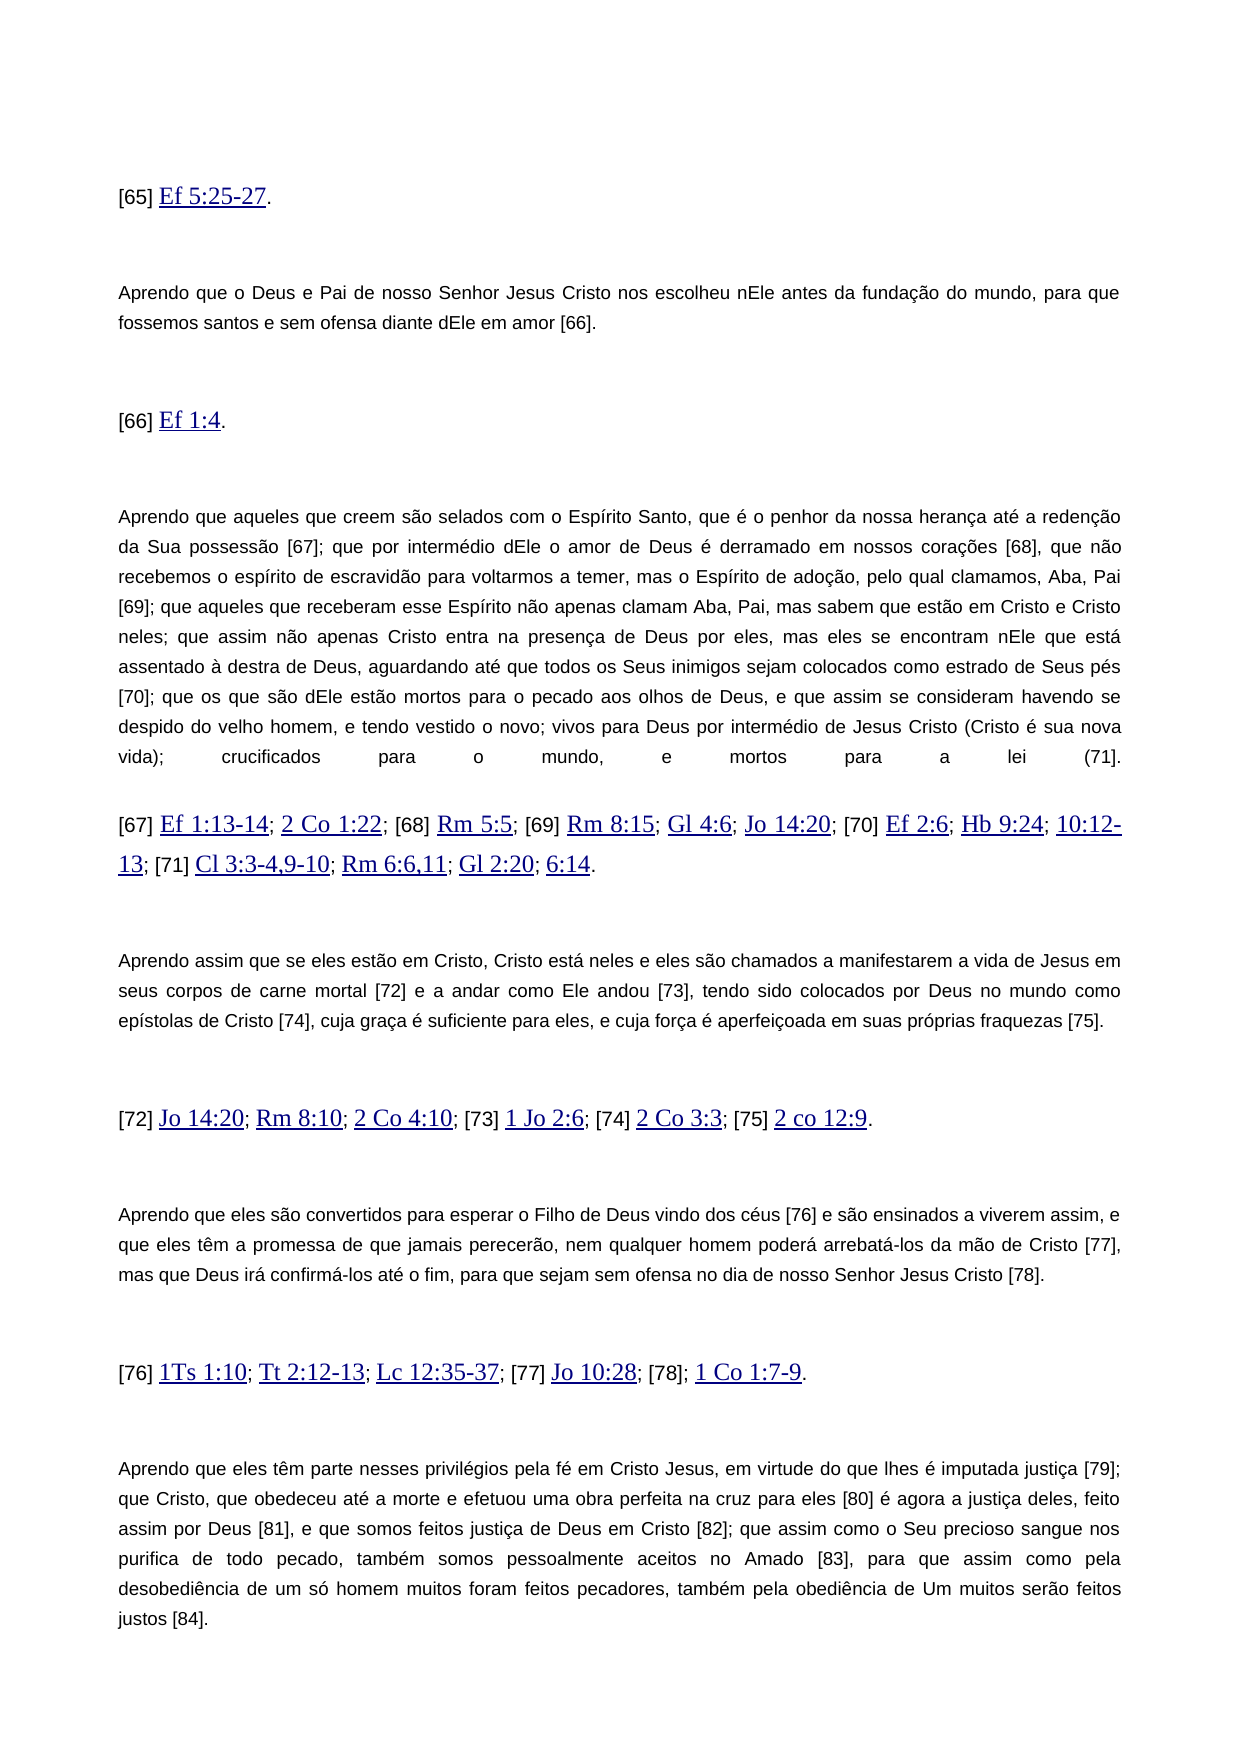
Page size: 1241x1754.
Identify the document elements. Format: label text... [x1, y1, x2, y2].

text [66] Ef 1:4. [118, 342, 1122, 434]
text Aprendo que o Deus e Pai de nosso Senhor Jesus Cristo nos escolheu nEle antes da fundação do mundo, para que fossemos santos e sem ofensa diante dEle em amor [66]. [118, 221, 1122, 333]
text [76] 1Ts 1:10; Tt 2:12-13; Lc 12:35-37; [77] Jo 10:28; [78]; 1 Co 1:7-9. [118, 1294, 1122, 1386]
text [72] Jo 14:20; Rm 8:10; 2 Co 4:10; [73] 1 Jo 2:6; [74] 2 Co 3:3; [75] 2 co 12:9. [118, 1040, 1122, 1132]
text Aprendo assim que se eles estão em Cristo, Cristo está neles e eles são chamados a manifestarem a vida de Jesus em seus corpos de carne mortal [72] e a andar como Ele andou [73], tendo sido colocados por Deus no mundo como epístolas de Cristo [74], cuja graça é suficiente para eles, e cuja força é aperfeiçoada em suas próprias fraquezas [75]. [118, 890, 1122, 1032]
text Aprendo que eles são convertidos para esperar o Filho de Deus vindo dos céus [76] e são ensinados a viverem assim, e que eles têm a promessa de que jamais perecerão, nem qualquer homem poderá arrebatá-los da mão de Cristo [77], mas que Deus irá confirmá-los até o fim, para que sejam sem ofensa no dia de nosso Senhor Jesus Cristo [78]. [118, 1144, 1122, 1286]
text [65] Ef 5:25-27. [118, 118, 1122, 210]
text Aprendo que eles têm parte nesses privilégios pela fé em Cristo Jesus, em virtude do que lhes é imputada justiça [79]; que Cristo, que obedeceu até a morte e efetuou uma obra perfeita na cruz para eles [80] é agora a justiça deles, feito assim por Deus [81], e que somos feitos justiça de Deus em Cristo [82]; que assim como o Seu precioso sangue nos purifica de todo pecado, também somos pessoalmente aceitos no Amado [83], para que assim como pela desobediência de um só homem muitos foram feitos pecadores, também pela obediência de Um muitos serão feitos justos [84]. [118, 1397, 1122, 1630]
text Aprendo que aqueles que creem são selados com o Espírito Santo, que é o penhor da nossa herança até a redenção da Sua possessão [67]; que por intermédio dEle o amor de Deus é derramado em nossos corações [68], que não recebemos o espírito de escravidão para voltarmos a temer, mas o Espírito de adoção, pelo qual clamamos, Aba, Pai [69]; que aqueles que receberam esse Espírito não apenas clamam Aba, Pai, mas sabem que estão em Cristo e Cristo neles; que assim não apenas Cristo entra na presença de Deus por eles, mas eles se encontram nEle que está assentado à destra de Deus, aguardando até que todos os Seus inimigos sejam colocados como estrado de Seus pés [70]; que os que são dEle estão mortos para o pecado aos olhos de Deus, e que assim se consideram havendo se despido do velho homem, e tendo vestido o novo; vivos para Deus por intermédio de Jesus Cristo (Cristo é sua nova vida); crucificados para o mundo, e mortos para a lei (71]. [67] Ef 1:13-14; 2 Co 1:22; [68] Rm 5:5; [69] Rm 8:15; Gl 4:6; Jo 14:20; [70] Ef 2:6; Hb 9:24; 10:12-13; [71] Cl 3:3-4,9-10; Rm 6:6,11; Gl 2:20; 6:14. [118, 445, 1122, 878]
